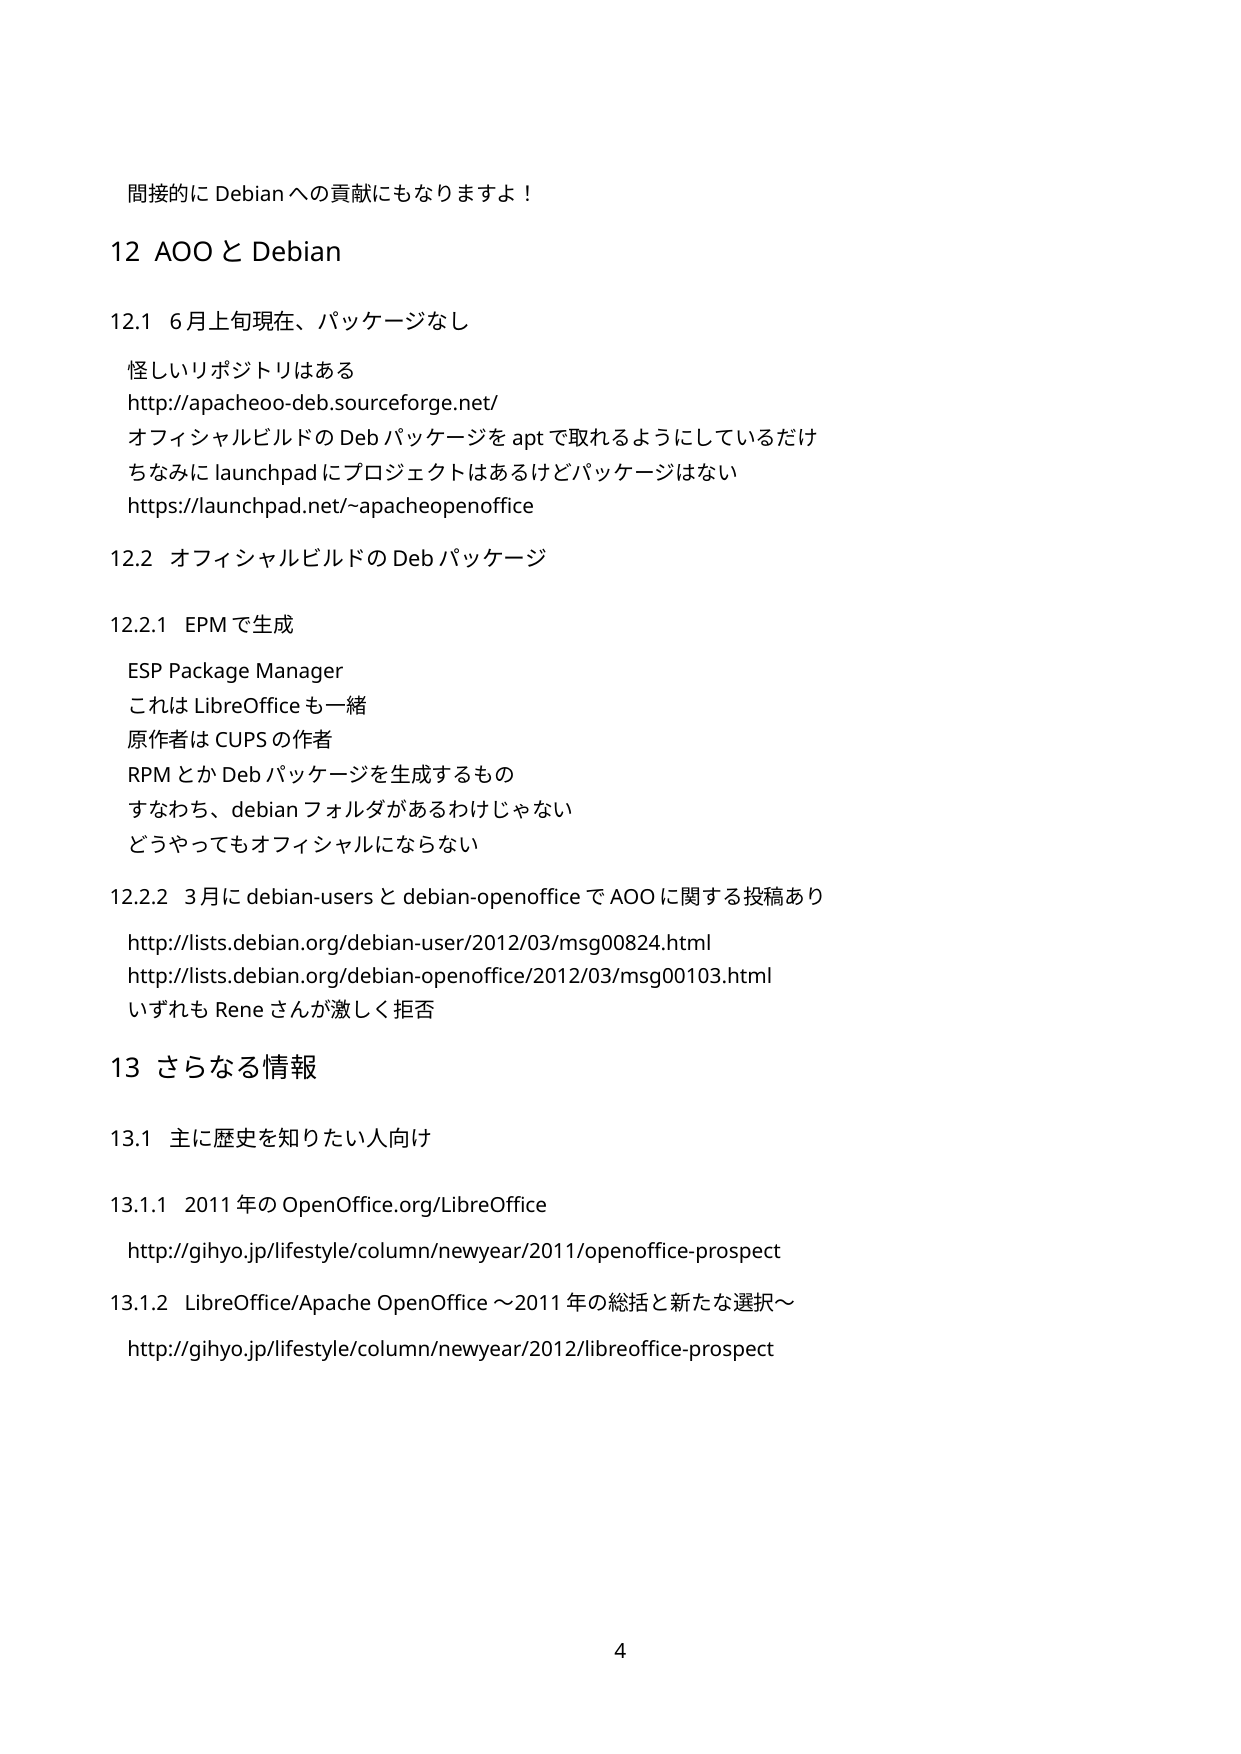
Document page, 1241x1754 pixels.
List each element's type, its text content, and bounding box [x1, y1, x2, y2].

subtitle オフィシャルビルドのDebパッケージ [109, 541, 1131, 573]
text http://gihyo.jp/lifestyle/column/newyear/2012/libreoffice-prospect [109, 1334, 1131, 1363]
subtitle 2011年のOpenOffice.org/LibreOffice [109, 1188, 1131, 1218]
text どうやってもオフィシャルにならない [109, 828, 1131, 858]
text これはLibreOfficeも一緒 [109, 689, 1131, 719]
text RPMとかDebパッケージを生成するもの [109, 758, 1131, 789]
text https://launchpad.net/~apacheopenoffice [109, 491, 1131, 519]
text オフィシャルビルドのDebパッケージをaptで取れるようにしているだけ [109, 421, 1131, 451]
subtitle 主に歴史を知りたい人向け [109, 1121, 1131, 1153]
text 間接的にDebianへの貢献にもなりますよ！ [109, 177, 1131, 207]
subtitle EPMで生成 [109, 608, 1131, 638]
subtitle さらなる情報 [109, 1046, 1131, 1086]
text http://apacheoo-deb.sourceforge.net/ [109, 388, 1131, 417]
text http://lists.debian.org/debian-openoffice/2012/03/msg00103.html [109, 961, 1131, 989]
subtitle 6月上旬現在、パッケージなし [109, 304, 1131, 336]
text 原作者はCUPSの作者 [109, 724, 1131, 754]
text http://gihyo.jp/lifestyle/column/newyear/2011/openoffice-prospect [109, 1236, 1131, 1264]
subtitle AOOとDebian [109, 229, 1131, 269]
text http://lists.debian.org/debian-user/2012/03/msg00824.html [109, 928, 1131, 957]
text 怪しいリポジトリはある [109, 354, 1131, 384]
subtitle 3月にdebian-usersとdebian-openofficeでAOOに関する投稿あり [109, 880, 1131, 911]
text すなわち、debianフォルダがあるわけじゃない [109, 793, 1131, 823]
text いずれもReneさんが激しく拒否 [109, 994, 1131, 1024]
text ちなみにlaunchpadにプロジェクトはあるけどパッケージはない [109, 456, 1131, 486]
text ESP Package Manager [109, 656, 1131, 685]
subtitle LibreOffice/Apache OpenOffice ～2011年の総括と新たな選択～ [109, 1286, 1131, 1317]
